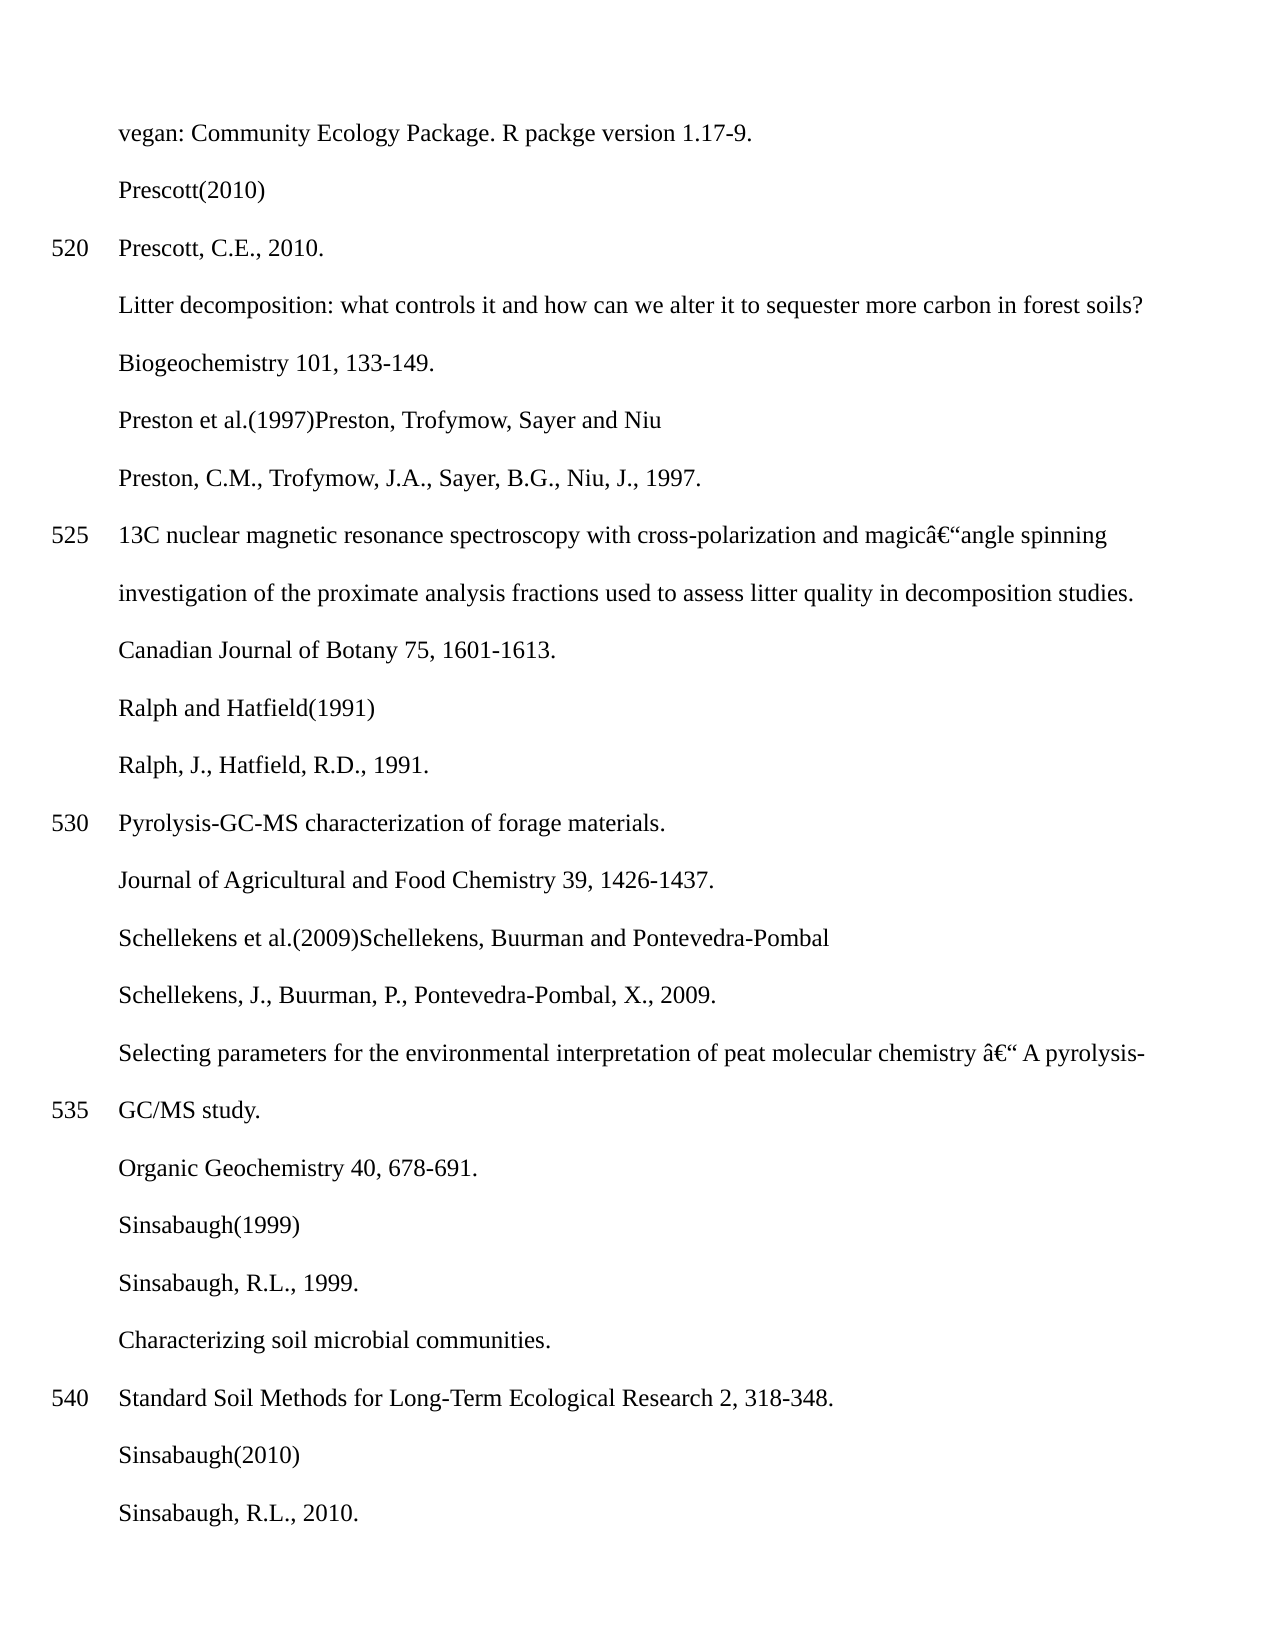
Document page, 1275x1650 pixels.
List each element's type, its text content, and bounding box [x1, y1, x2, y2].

text Sinsabaugh, R.L., 1999. Characterizing soil microbial communities. Standard Soil Methods for Long-Term Ecological Research 2, 318-348. [118, 1268, 1157, 1412]
text Ralph, J., Hatfield, R.D., 1991. Pyrolysis-GC-MS characterization of forage materials. Journal of Agricultural and Food Chemistry 39, 1426-1437. [118, 751, 1157, 894]
text Sinsabaugh(2010) [118, 1441, 1157, 1469]
text Prescott, C.E., 2010. Litter decomposition: what controls it and how can we alter it to sequester more carbon in forest soils? Biogeochemistry 101, 133-149. [118, 233, 1157, 377]
text Sinsabaugh(1999) [118, 1211, 1157, 1239]
text Sinsabaugh, R.L., 2010. [118, 1498, 1157, 1527]
text Preston, C.M., Trofymow, J.A., Sayer, B.G., Niu, J., 1997. 13C nuclear magnetic resonance spectroscopy with cross-polarization and magicâ€“angle spinning investigation of the proximate analysis fractions used to assess litter quality in decomposition studies. Canadian Journal of Botany 75, 1601-1613. [118, 463, 1157, 664]
text Prescott(2010) [118, 176, 1157, 204]
text Schellekens et al.(2009)Schellekens, Buurman and Pontevedra-Pombal [118, 923, 1157, 952]
text vegan: Community Ecology Package. R packge version 1.17-9. [118, 118, 1157, 147]
text Schellekens, J., Buurman, P., Pontevedra-Pombal, X., 2009. Selecting parameters for the environmental interpretation of peat molecular chemistry â€“ A pyrolysis-GC/MS study. Organic Geochemistry 40, 678-691. [118, 981, 1157, 1182]
text Preston et al.(1997)Preston, Trofymow, Sayer and Niu [118, 406, 1157, 434]
text Ralph and Hatfield(1991) [118, 693, 1157, 722]
